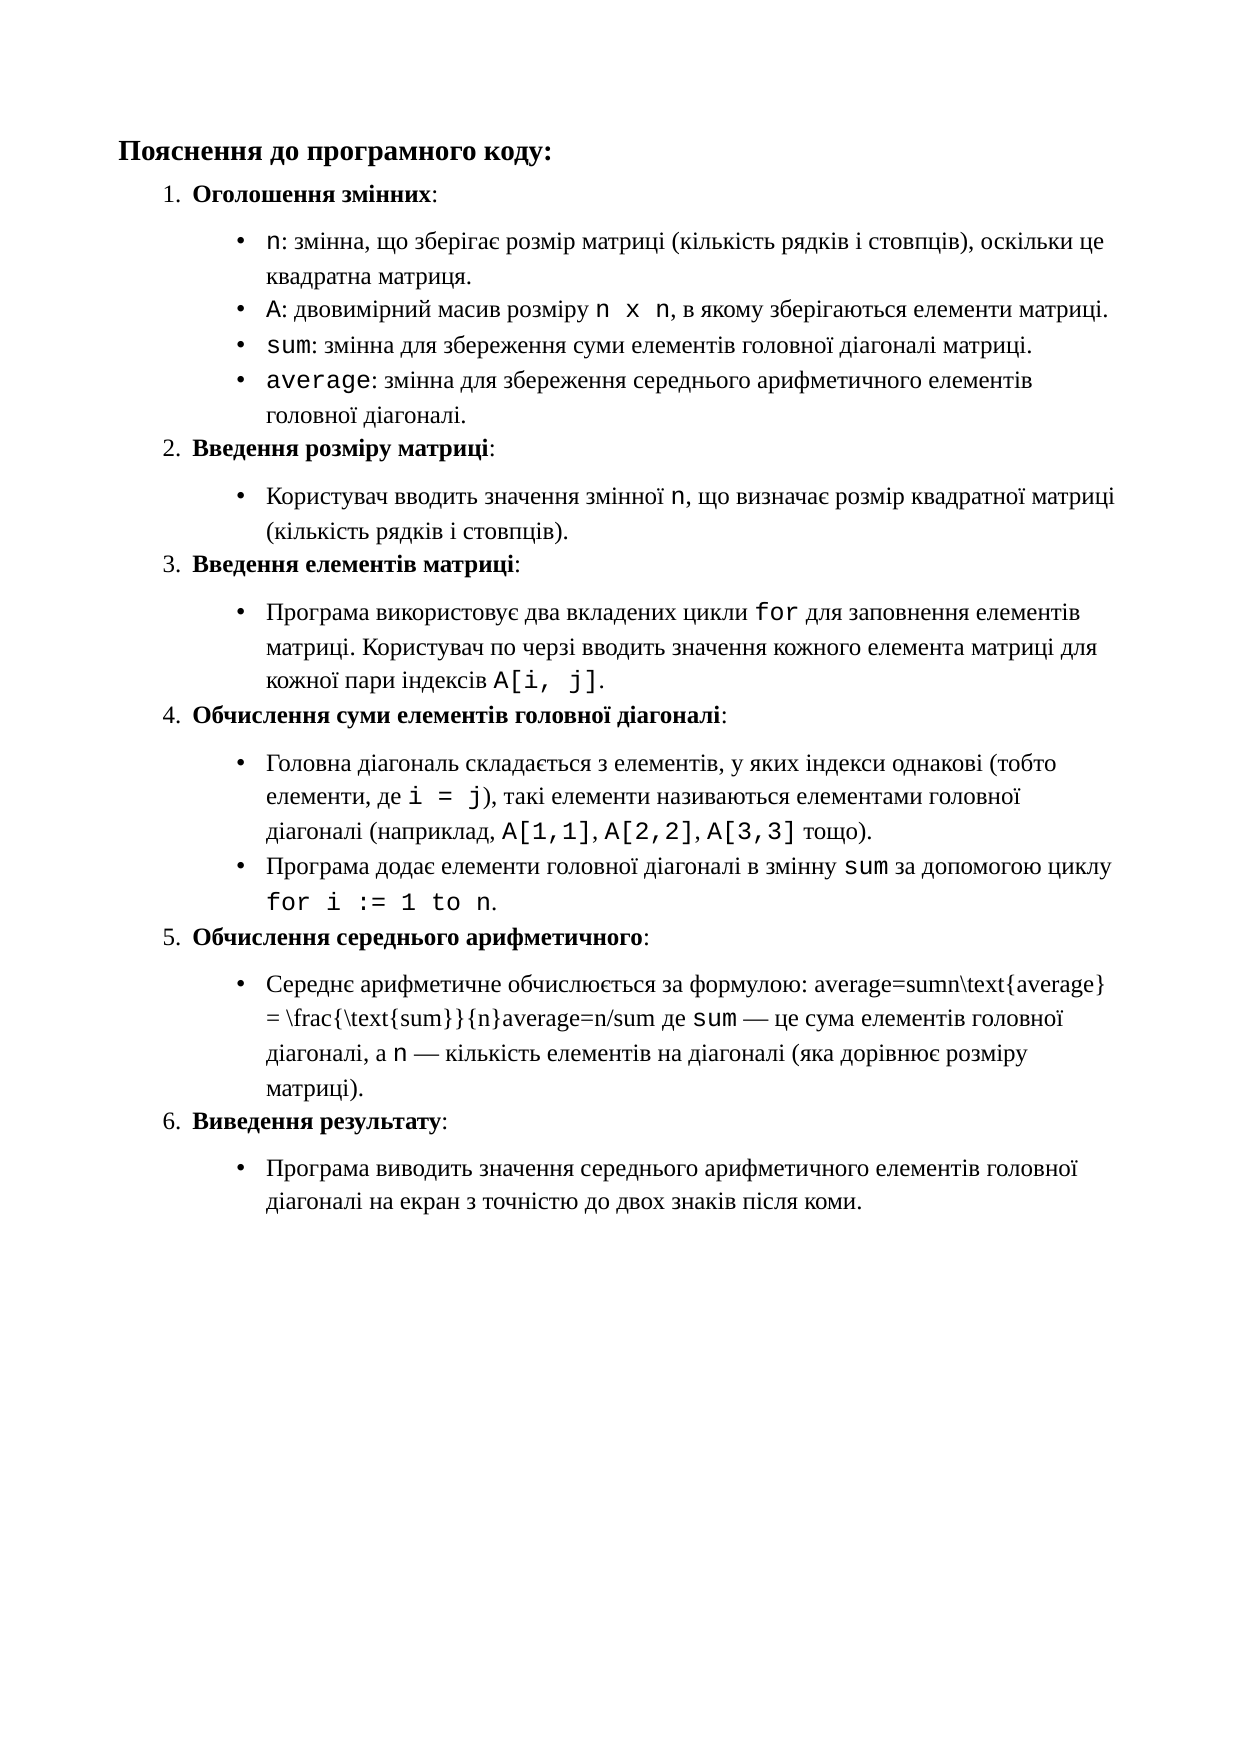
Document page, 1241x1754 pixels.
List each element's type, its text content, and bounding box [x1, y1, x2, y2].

list Головна діагональ складається з елементів, у яких індекси однакові (тобто елементи, де i = j), такі елементи називаються елементами головної діагоналі (наприклад, A[1,1], A[2,2], A[3,3] тощо). [236, 748, 1122, 847]
list Програма використовує два вкладених цикли for для заповнення елементів матриці. Користувач по черзі вводить значення кожного елемента матриці для кожної пари індексів A[i, j]. [236, 597, 1122, 696]
list Програма додає елементи головної діагоналі в змінну sum за допомогою циклу for i := 1 to n. [236, 851, 1122, 917]
subtitle Пояснення до програмного коду: [118, 133, 1122, 166]
list Введення елементів матриці: [162, 549, 1122, 578]
list A: двовимірний масив розміру n x n, в якому зберігаються елементи матриці. [236, 294, 1122, 325]
list n: змінна, що зберігає розмір матриці (кількість рядків і стовпців), оскільки це квадратна матриця. [236, 226, 1122, 290]
list average: змінна для збереження середнього арифметичного елементів головної діагоналі. [236, 365, 1122, 429]
list Обчислення суми елементів головної діагоналі: [162, 700, 1122, 729]
list Користувач вводить значення змінної n, що визначає розмір квадратної матриці (кількість рядків і стовпців). [236, 481, 1122, 545]
list Оголошення змінних: [162, 179, 1122, 207]
list Виведення результату: [162, 1106, 1122, 1134]
list Програма виводить значення середнього арифметичного елементів головної діагоналі на екран з точністю до двох знаків після коми. [236, 1153, 1122, 1215]
list Обчислення середнього арифметичного: [162, 922, 1122, 951]
list sum: змінна для збереження суми елементів головної діагоналі матриці. [236, 330, 1122, 361]
list Введення розміру матриці: [162, 433, 1122, 462]
list Середнє арифметичне обчислюється за формулою: average=sumn\text{average} = \frac{\text{sum}}{n}average=n/sum​ де sum — це сума елементів головної діагоналі, а n — кількість елементів на діагоналі (яка дорівнює розміру матриці). [236, 969, 1122, 1102]
